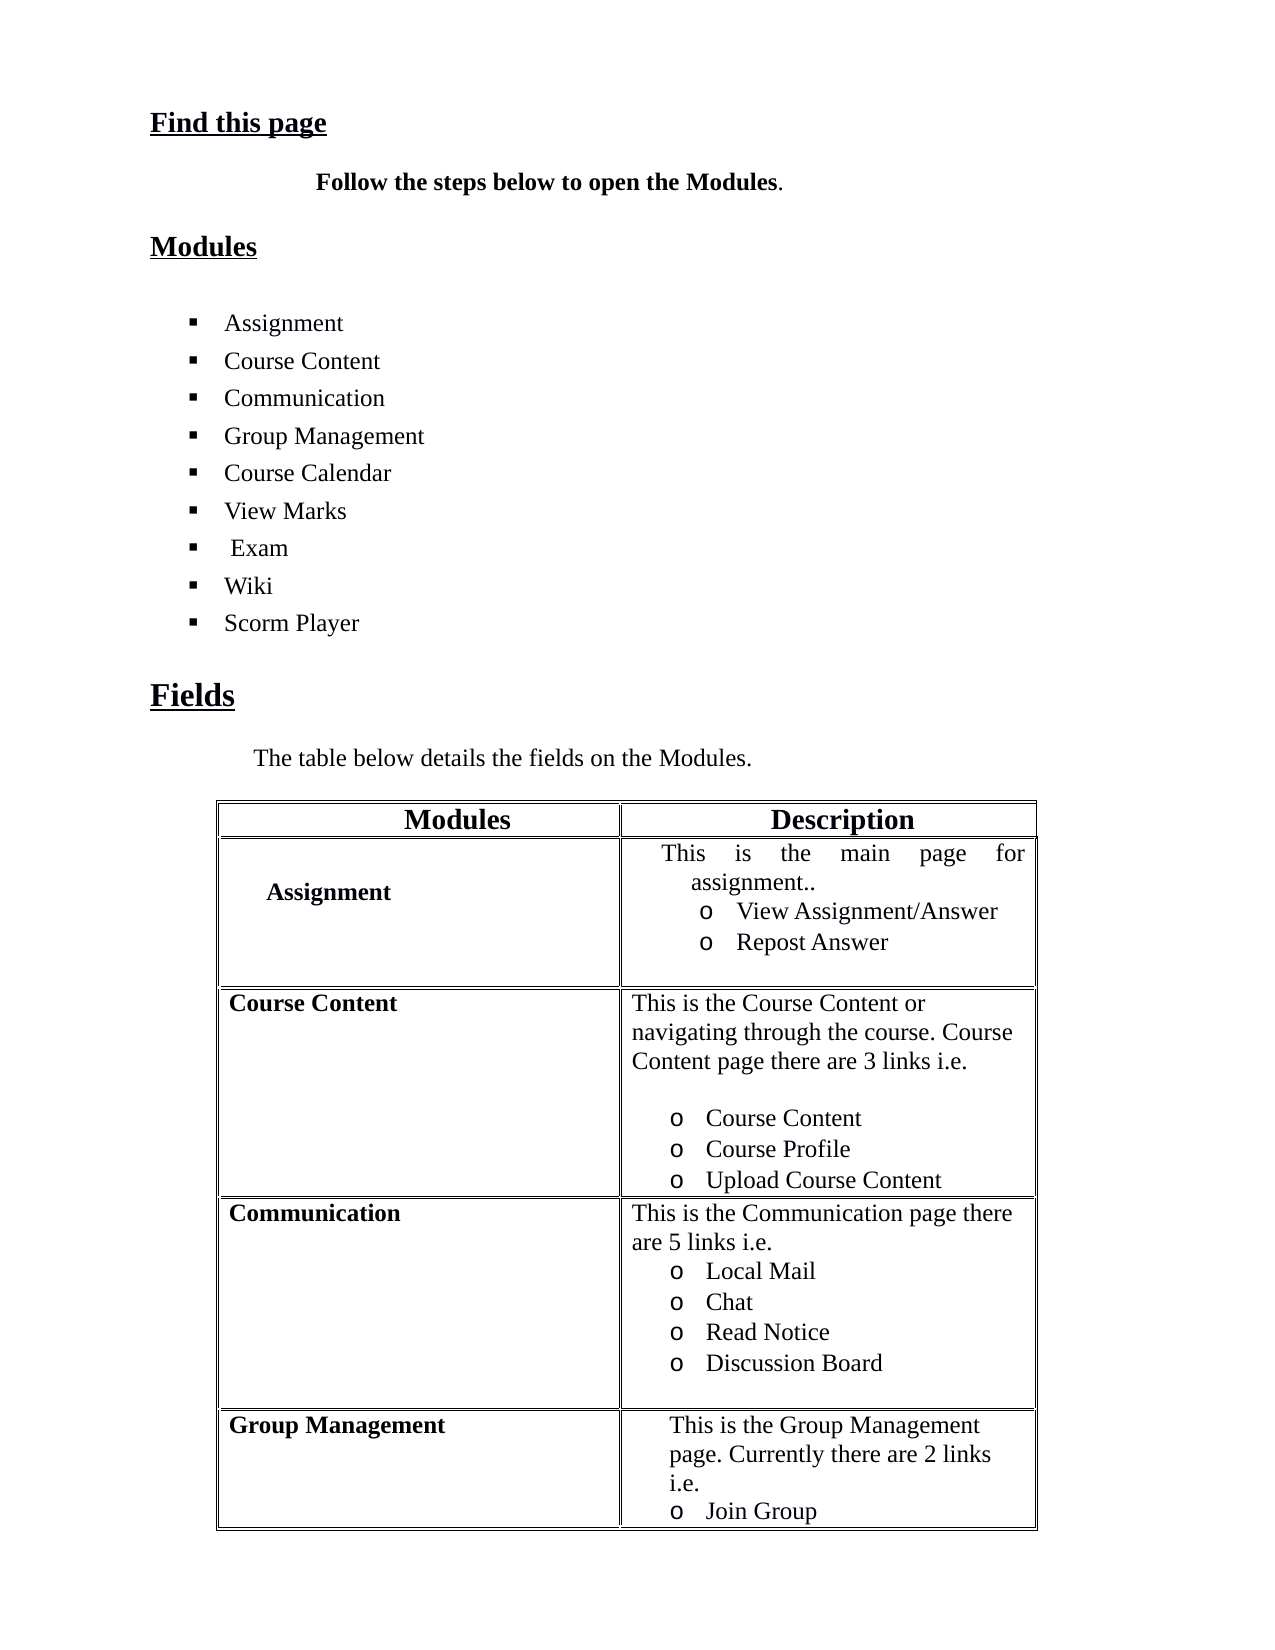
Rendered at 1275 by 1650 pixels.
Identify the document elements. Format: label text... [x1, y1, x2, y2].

text The table below details the fields on the Modules. [253, 743, 1125, 771]
table_header Modules [217, 801, 620, 836]
table_cell Group Management [217, 1408, 620, 1527]
list Assignment [187, 300, 1125, 337]
table_cell Assignment [217, 836, 620, 986]
table_cell Communication [217, 1196, 620, 1408]
table_cell This is the Communication page there are 5 links i.e. Local Mail Chat Read Notice Discussion Board [620, 1196, 1036, 1408]
table_cell Course Content [217, 986, 620, 1196]
text Find this page [150, 105, 1125, 138]
list Course Content [187, 337, 1125, 375]
list Communication [187, 375, 1125, 412]
text Modules [150, 225, 1125, 262]
list Exam [187, 525, 1125, 562]
list Group Management [187, 412, 1125, 450]
table_header Description [622, 804, 661, 836]
text Follow the steps below to open the Modules. [253, 167, 1125, 196]
table_cell This is the Group Management page. Currently there are 2 links i.e. Join Group View Activity [620, 1408, 1036, 1527]
table_header Description [1025, 804, 1036, 836]
table_cell This is the main page for assignment.. View Assignment/Answer Repost Answer [620, 836, 1036, 986]
list View Marks [187, 487, 1125, 525]
text Fields [150, 676, 1125, 714]
list Scorm Player [187, 600, 1125, 637]
list Course Calendar [187, 450, 1125, 487]
table_cell This is the Course Content or navigating through the course. Course Content page there are 3 links i.e. Course Content Course Profile Upload Course Content [620, 986, 1036, 1196]
list Wiki [187, 562, 1125, 600]
